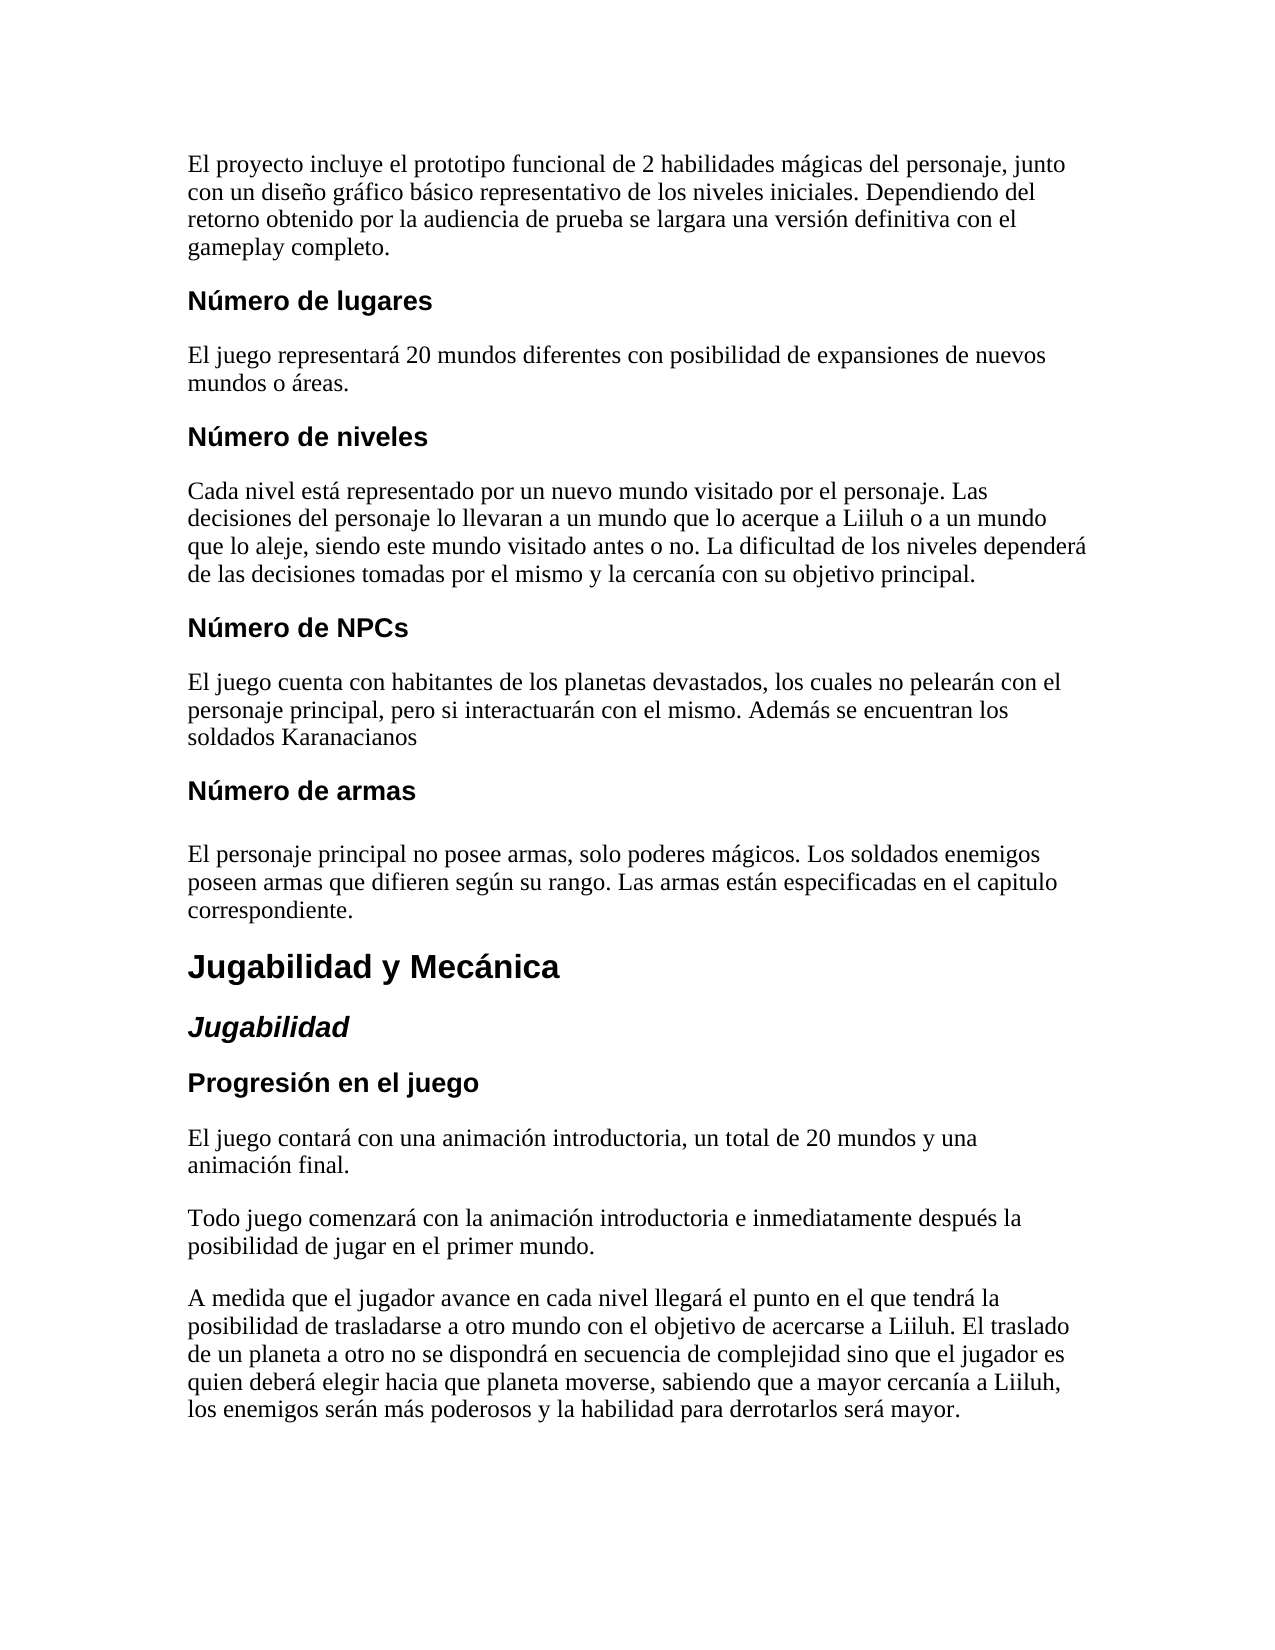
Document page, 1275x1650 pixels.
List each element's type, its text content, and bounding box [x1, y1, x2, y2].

subtitle Número de niveles [187, 422, 1087, 452]
text El juego contará con una animación introductoria, un total de 20 mundos y una animación final. [187, 1124, 1087, 1179]
text A medida que el jugador avance en cada nivel llegará el punto en el que tendrá la posibilidad de trasladarse a otro mundo con el objetivo de acercarse a Liiluh. El traslado de un planeta a otro no se dispondrá en secuencia de complejidad sino que el jugador es quien deberá elegir hacia que planeta moverse, sabiendo que a mayor cercanía a Liiluh, los enemigos serán más poderosos y la habilidad para derrotarlos será mayor. [187, 1284, 1087, 1423]
text El proyecto incluye el prototipo funcional de 2 habilidades mágicas del personaje, junto con un diseño gráfico básico representativo de los niveles iniciales. Dependiendo del retorno obtenido por la audiencia de prueba se largara una versión definitiva con el gameplay completo. [187, 150, 1087, 261]
subtitle Jugabilidad y Mecánica [187, 948, 1087, 986]
text El juego cuenta con habitantes de los planetas devastados, los cuales no pelearán con el personaje principal, pero si interactuarán con el mismo. Además se encuentran los soldados Karanacianos [187, 668, 1087, 751]
subtitle Jugabilidad [187, 1011, 1087, 1043]
text El juego representará 20 mundos diferentes con posibilidad de expansiones de nuevos mundos o áreas. [187, 341, 1087, 397]
text Cada nivel está representado por un nuevo mundo visitado por el personaje. Las decisiones del personaje lo llevaran a un mundo que lo acerque a Liiluh o a un mundo que lo aleje, siendo este mundo visitado antes o no. La dificultad de los niveles dependerá de las decisiones tomadas por el mismo y la cercanía con su objetivo principal. [187, 477, 1087, 588]
subtitle Número de lugares [187, 286, 1087, 316]
subtitle Progresión en el juego [187, 1068, 1087, 1099]
text Todo juego comenzará con la animación introductoria e inmediatamente después la posibilidad de jugar en el primer mundo. [187, 1204, 1087, 1259]
subtitle Número de NPCs [187, 613, 1087, 643]
subtitle Número de armas [187, 776, 1087, 806]
text El personaje principal no posee armas, solo poderes mágicos. Los soldados enemigos poseen armas que difieren según su rango. Las armas están especificadas en el capitulo correspondiente. [187, 840, 1087, 923]
